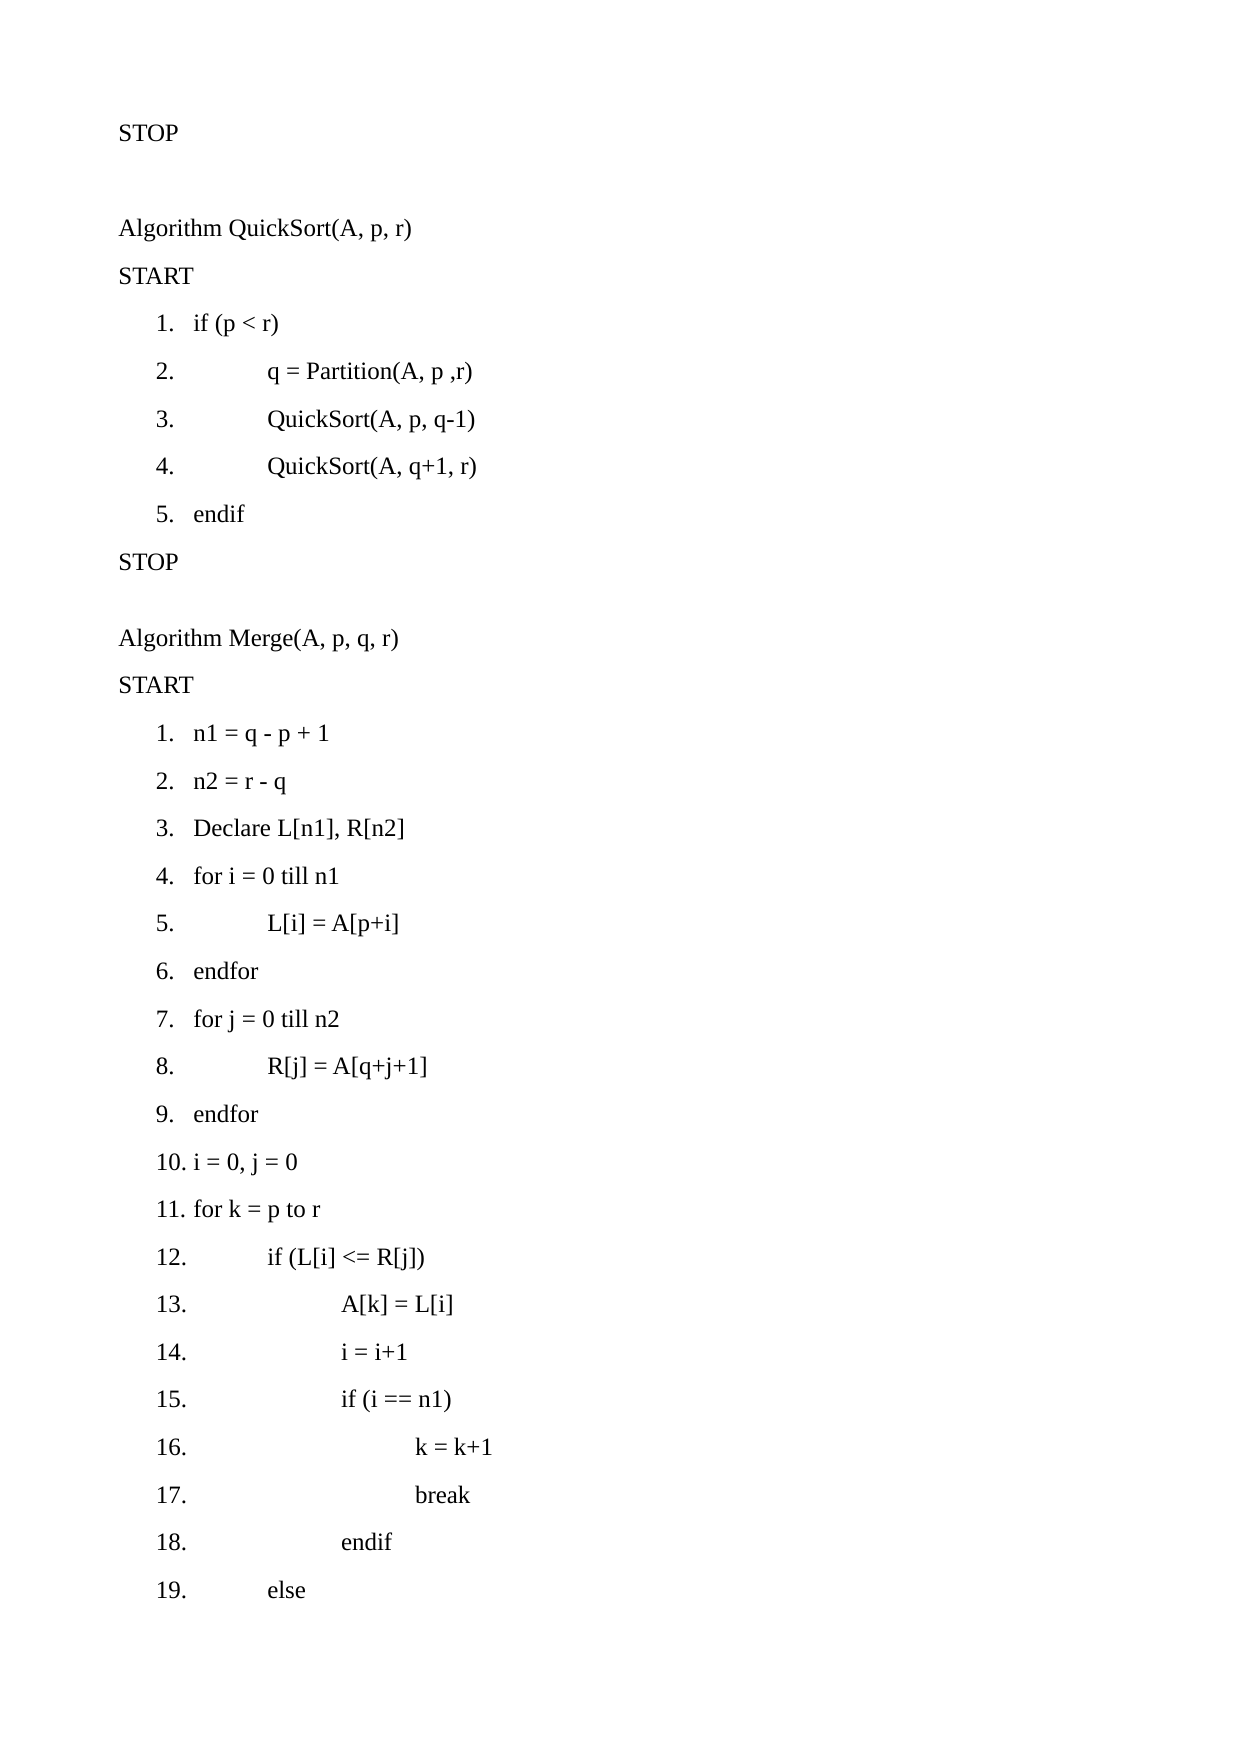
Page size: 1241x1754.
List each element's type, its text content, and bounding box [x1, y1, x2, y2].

text START [118, 671, 1122, 699]
list for k = p to r [156, 1194, 1122, 1223]
list break [156, 1480, 1122, 1508]
list if (i == n1) [156, 1384, 1122, 1413]
list for j = 0 till n2 [156, 1004, 1122, 1032]
list R[j] = A[q+j+1] [156, 1051, 1122, 1080]
list if (p < r) [156, 308, 1122, 337]
list n2 = r - q [156, 766, 1122, 794]
text STOP [118, 547, 1122, 575]
text START [118, 261, 1122, 290]
list L[i] = A[p+i] [156, 908, 1122, 937]
list endif [156, 1527, 1122, 1556]
list QuickSort(A, q+1, r) [156, 451, 1122, 480]
list else [156, 1575, 1122, 1604]
list i = 0, j = 0 [156, 1147, 1122, 1175]
list k = k+1 [156, 1432, 1122, 1461]
list n1 = q - p + 1 [156, 718, 1122, 747]
list q = Partition(A, p ,r) [156, 356, 1122, 385]
text Algorithm QuickSort(A, p, r) [118, 213, 1122, 242]
list endif [156, 499, 1122, 528]
list QuickSort(A, p, q-1) [156, 404, 1122, 432]
list for i = 0 till n1 [156, 861, 1122, 890]
list i = i+1 [156, 1337, 1122, 1366]
text STOP [118, 118, 1122, 147]
list A[k] = L[i] [156, 1289, 1122, 1318]
list endfor [156, 1099, 1122, 1128]
list Declare L[n1], R[n2] [156, 813, 1122, 842]
text Algorithm Merge(A, p, q, r) [118, 623, 1122, 652]
list endfor [156, 956, 1122, 985]
list if (L[i] <= R[j]) [156, 1242, 1122, 1271]
